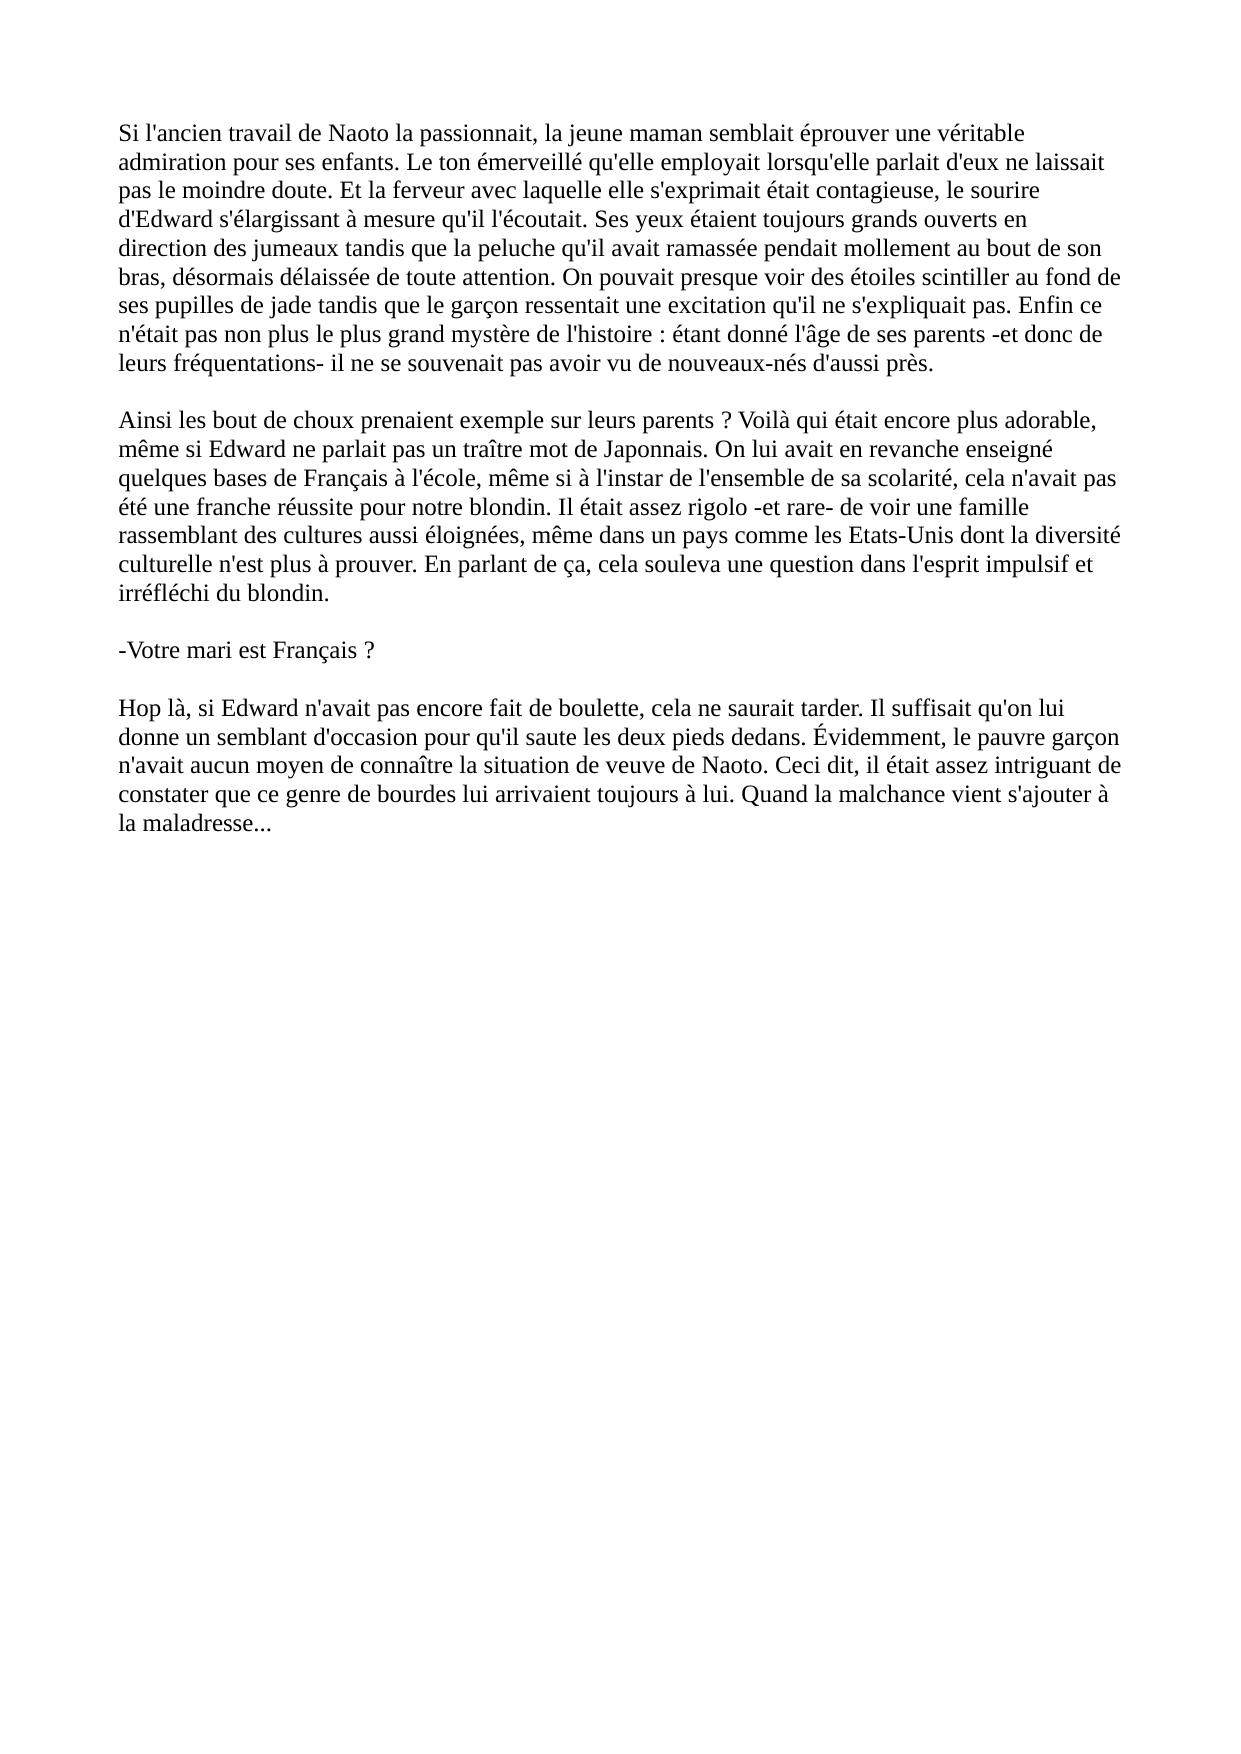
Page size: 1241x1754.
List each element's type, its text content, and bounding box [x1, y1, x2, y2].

text Si l'ancien travail de Naoto la passionnait, la jeune maman semblait éprouver une véritable admiration pour ses enfants. Le ton émerveillé qu'elle employait lorsqu'elle parlait d'eux ne laissait pas le moindre doute. Et la ferveur avec laquelle elle s'exprimait était contagieuse, le sourire d'Edward s'élargissant à mesure qu'il l'écoutait. Ses yeux étaient toujours grands ouverts en direction des jumeaux tandis que la peluche qu'il avait ramassée pendait mollement au bout de son bras, désormais délaissée de toute attention. On pouvait presque voir des étoiles scintiller au fond de ses pupilles de jade tandis que le garçon ressentait une excitation qu'il ne s'expliquait pas. Enfin ce n'était pas non plus le plus grand mystère de l'histoire : étant donné l'âge de ses parents -et donc de leurs fréquentations- il ne se souvenait pas avoir vu de nouveaux-nés d'aussi près. [118, 118, 1122, 377]
text Hop là, si Edward n'avait pas encore fait de boulette, cela ne saurait tarder. Il suffisait qu'on lui donne un semblant d'occasion pour qu'il saute les deux pieds dedans. Évidemment, le pauvre garçon n'avait aucun moyen de connaître la situation de veuve de Naoto. Ceci dit, il était assez intriguant de constater que ce genre de bourdes lui arrivaient toujours à lui. Quand la malchance vient s'ajouter à la maladresse... [118, 693, 1122, 837]
text -Votre mari est Français ? [118, 636, 1122, 664]
text Ainsi les bout de choux prenaient exemple sur leurs parents ? Voilà qui était encore plus adorable, même si Edward ne parlait pas un traître mot de Japonnais. On lui avait en revanche enseigné quelques bases de Français à l'école, même si à l'instar de l'ensemble de sa scolarité, cela n'avait pas été une franche réussite pour notre blondin. Il était assez rigolo -et rare- de voir une famille rassemblant des cultures aussi éloignées, même dans un pays comme les Etats-Unis dont la diversité culturelle n'est plus à prouver. En parlant de ça, cela souleva une question dans l'esprit impulsif et irréfléchi du blondin. [118, 406, 1122, 607]
